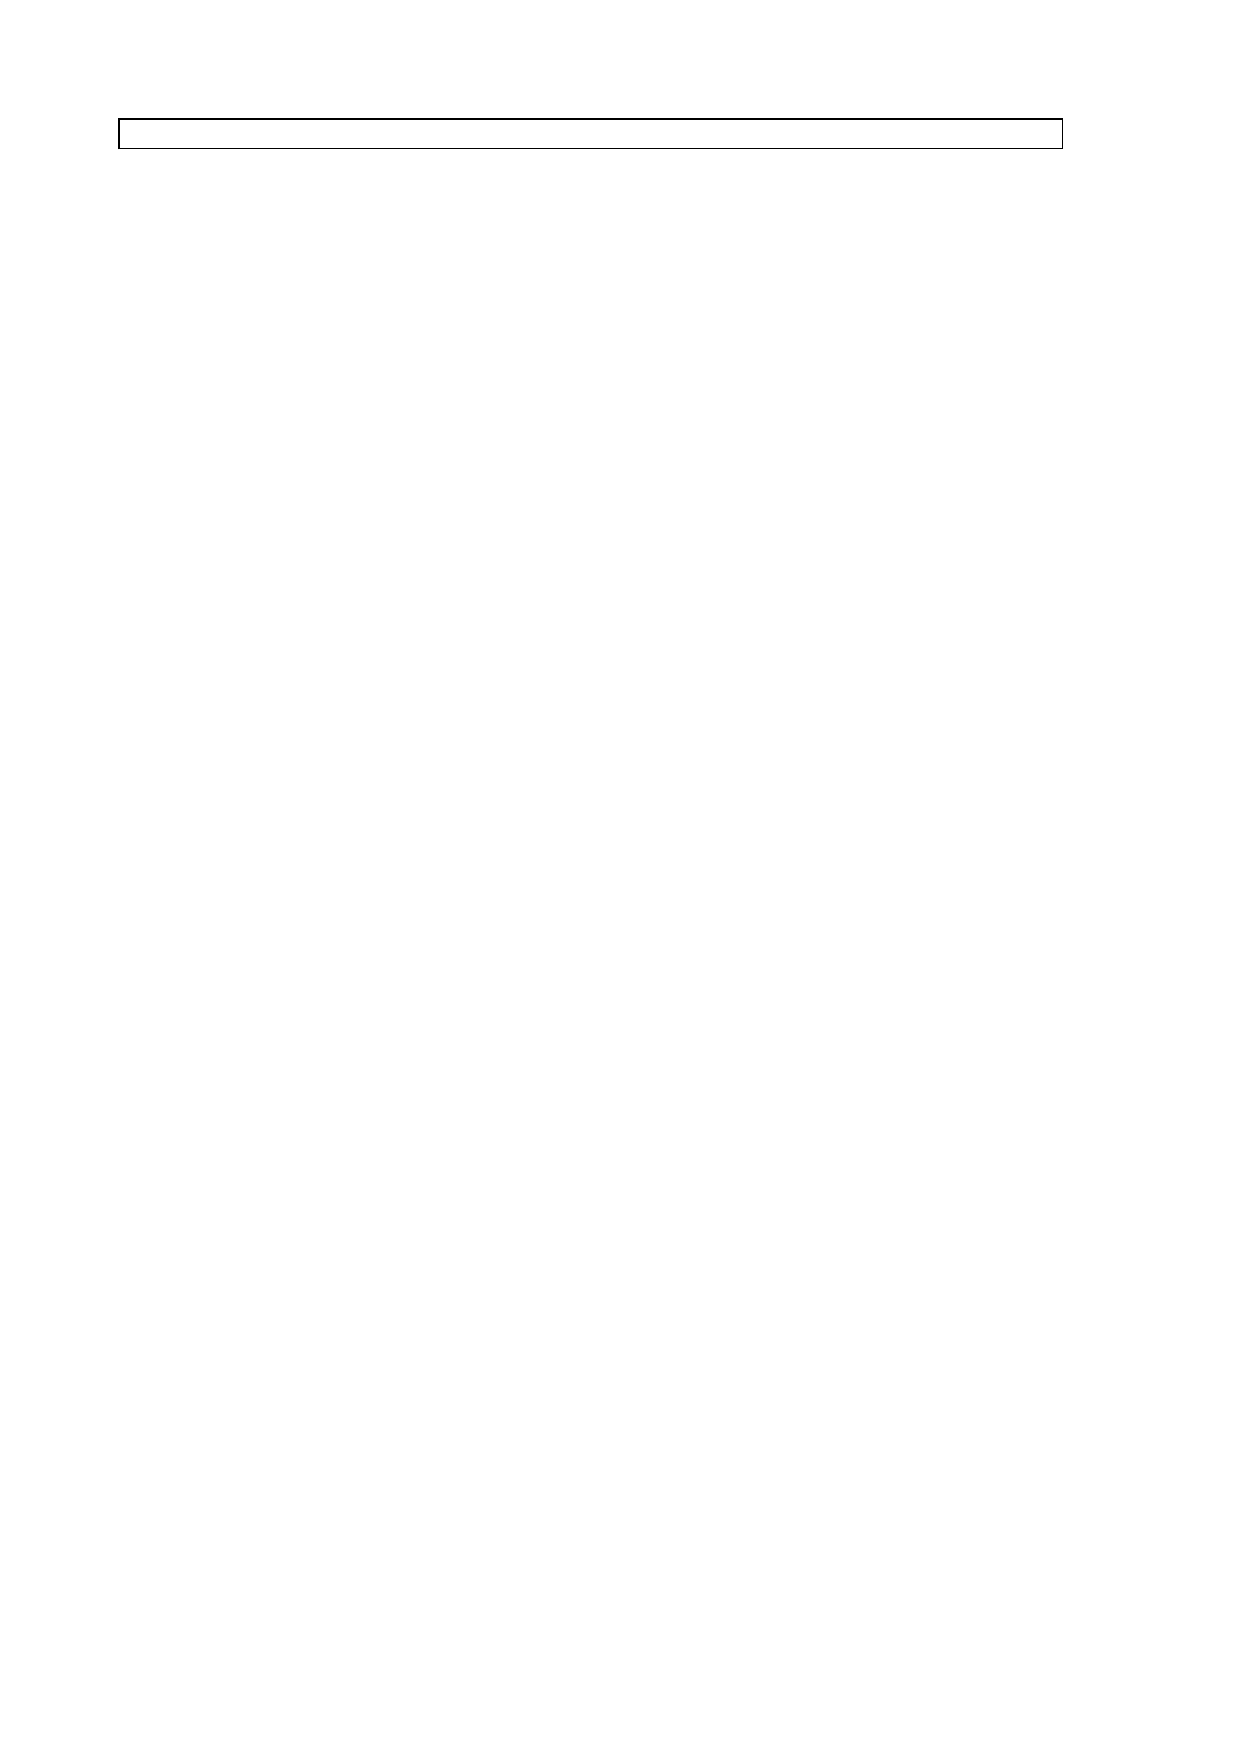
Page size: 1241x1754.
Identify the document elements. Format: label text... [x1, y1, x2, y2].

table_cell Conteúdos: Trabalhando com Branches Merge e Resolução de Conflitos Colaboração no Github Pull Requests Trabalho em equipe no Github [120, 120, 1062, 148]
